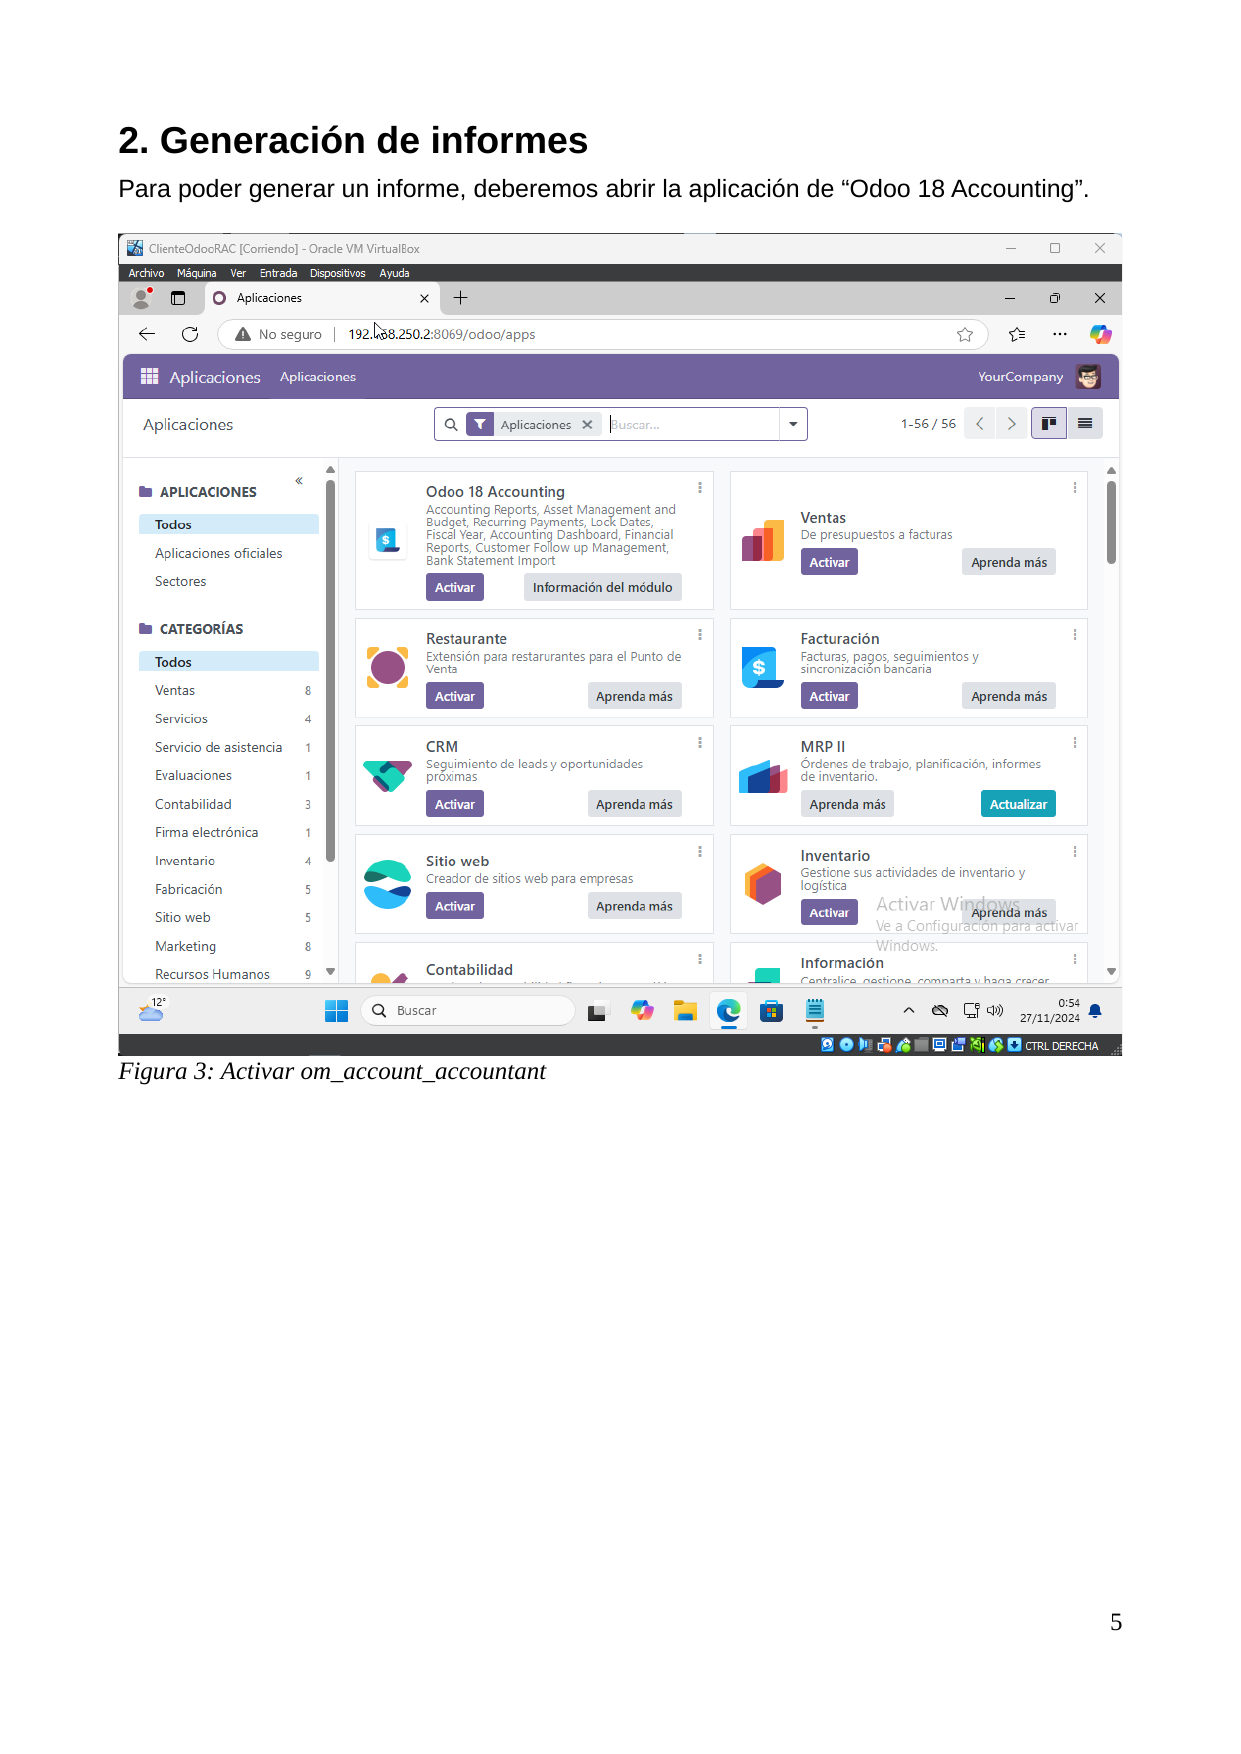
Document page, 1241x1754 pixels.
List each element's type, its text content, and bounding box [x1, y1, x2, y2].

text Para poder generar un informe, deberemos abrir la aplicación de “Odoo 18 Accounting”. [118, 174, 1122, 202]
picture [118, 233, 1123, 1056]
subtitle 2. Generación de informes [118, 118, 1122, 161]
text Figura 3: Activar om_account_accountant [118, 1056, 1122, 1084]
